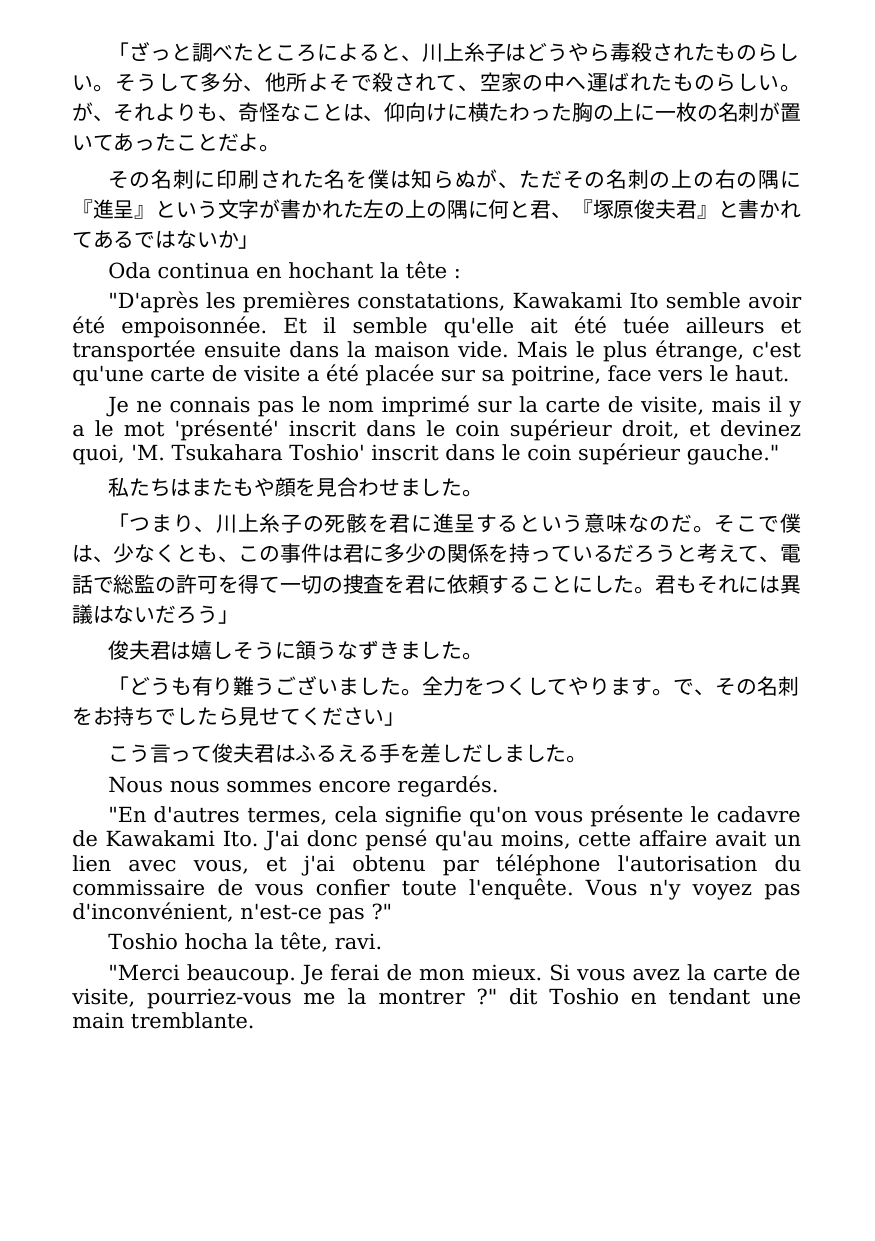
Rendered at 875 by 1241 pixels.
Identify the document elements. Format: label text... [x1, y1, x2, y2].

text 「ざっと調べたところによると、川上糸子はどうやら毒殺されたものらしい。そうして多分、他所よそで殺されて、空家の中へ運ばれたものらしい。が、それよりも、奇怪なことは、仰向けに横たわった胸の上に一枚の名刺が置いてあったことだよ。 [72, 36, 802, 157]
text "D'après les premières constatations, Kawakami Ito semble avoir été empoisonnée. Et il semble qu'elle ait été tuée ailleurs et transportée ensuite dans la maison vide. Mais le plus étrange, c'est qu'une carte de visite a été placée sur sa poitrine, face vers le haut. [72, 289, 802, 387]
text Je ne connais pas le nom imprimé sur la carte de visite, mais il y a le mot 'présenté' inscrit dans le coin supérieur droit, et devinez quoi, 'M. Tsukahara Toshio' inscrit dans le coin supérieur gauche." [72, 393, 802, 465]
text 「つまり、川上糸子の死骸を君に進呈するという意味なのだ。そこで僕は、少なくとも、この事件は君に多少の関係を持っているだろうと考えて、電話で総監の許可を得て一切の捜査を君に依頼することにした。君もそれには異議はないだろう」 [72, 507, 802, 628]
text Oda continua en hochant la tête : [72, 259, 802, 284]
text その名刺に印刷された名を僕は知らぬが、ただその名刺の上の右の隅に『進呈』という文字が書かれた左の上の隅に何と君、『塚原俊夫君』と書かれてあるではないか」 [72, 163, 802, 253]
text Nous nous sommes encore regardés. [72, 773, 802, 797]
text こう言って俊夫君はふるえる手を差しだしました。 [72, 737, 802, 767]
text 私たちはまたもや顔を見合わせました。 [72, 471, 802, 502]
text 「どうも有り難うございました。全力をつくしてやります。で、その名刺をお持ちでしたら見せてください」 [72, 670, 802, 731]
text "En d'autres termes, cela signifie qu'on vous présente le cadavre de Kawakami Ito. J'ai donc pensé qu'au moins, cette affaire avait un lien avec vous, et j'ai obtenu par téléphone l'autorisation du commissaire de vous confier toute l'enquête. Vous n'y voyez pas d'inconvénient, n'est-ce pas ?" [72, 803, 802, 924]
text Toshio hocha la tête, ravi. [72, 930, 802, 955]
text "Merci beaucoup. Je ferai de mon mieux. Si vous avez la carte de visite, pourriez-vous me la montrer ?" dit Toshio en tendant une main tremblante. [72, 961, 802, 1033]
text 俊夫君は嬉しそうに頷うなずきました。 [72, 634, 802, 664]
